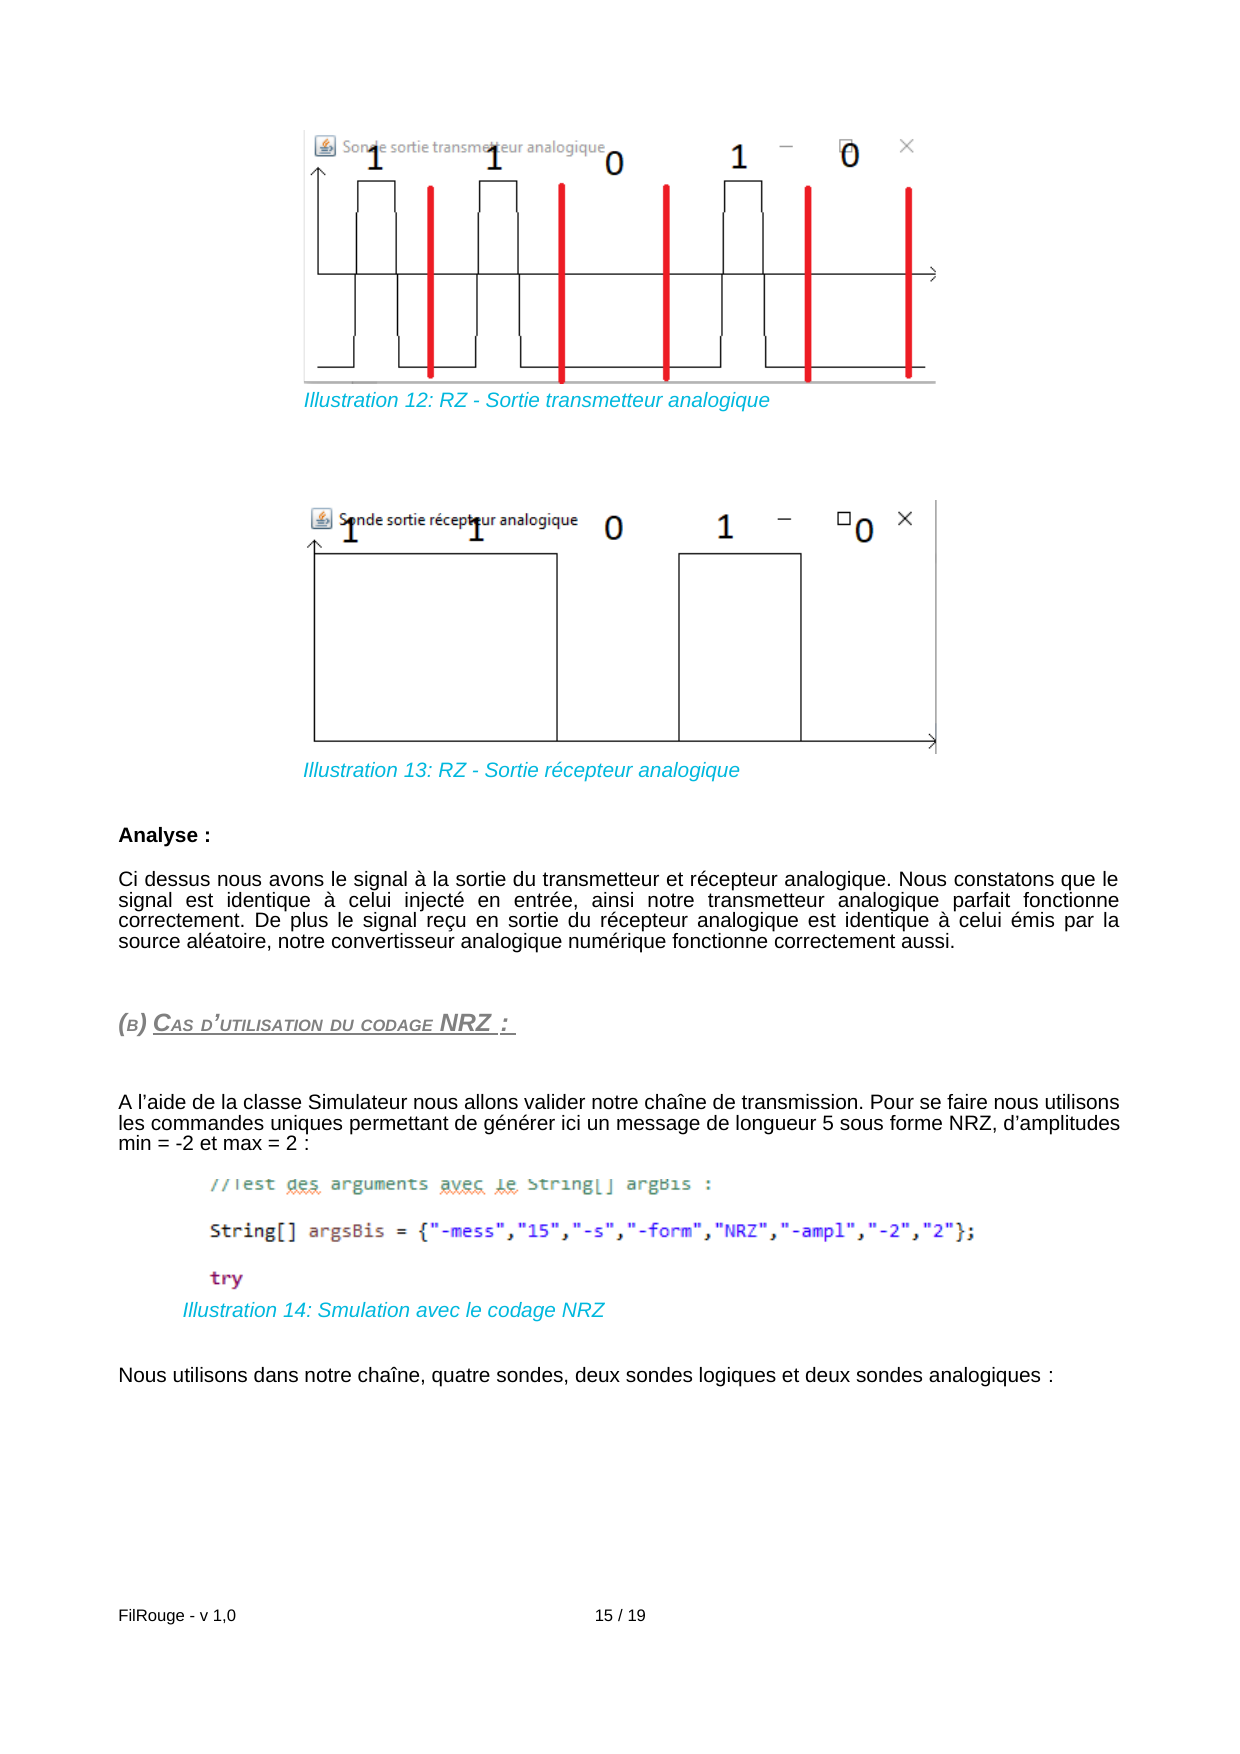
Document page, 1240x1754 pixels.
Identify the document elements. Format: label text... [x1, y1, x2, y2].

subtitle Cas d’utilisation du codage NRZ : [118, 1008, 1121, 1037]
text Illustration 14: Smulation avec le codage NRZ [182, 1294, 1057, 1322]
text Nous utilisons dans notre chaîne, quatre sondes, deux sondes logiques et deux sondes analogiques : [118, 1366, 1121, 1386]
text Analyse : [118, 826, 1121, 846]
picture [182, 1179, 1058, 1294]
text A l’aide de la classe Simulateur nous allons valider notre chaîne de transmission. Pour se faire nous utilisons les commandes uniques permettant de générer ici un message de longueur 5 sous forme NRZ, d’amplitudes min = -2 et max = 2 : [118, 1093, 1121, 1155]
text Illustration 12: RZ - Sortie transmetteur analogique [304, 384, 936, 411]
text Ci dessus nous avons le signal à la sortie du transmetteur et récepteur analogique. Nous constatons que le signal est identique à celui injecté en entrée, ainsi notre transmetteur analogique parfait fonctionne correctement. De plus le signal reçu en sortie du récepteur analogique est identique à celui émis par la source aléatoire, notre convertisseur analogique numérique fonctionne correctement aussi. [118, 870, 1121, 952]
picture [302, 500, 937, 754]
picture [303, 130, 936, 384]
text Illustration 13: RZ - Sortie récepteur analogique [303, 754, 937, 782]
